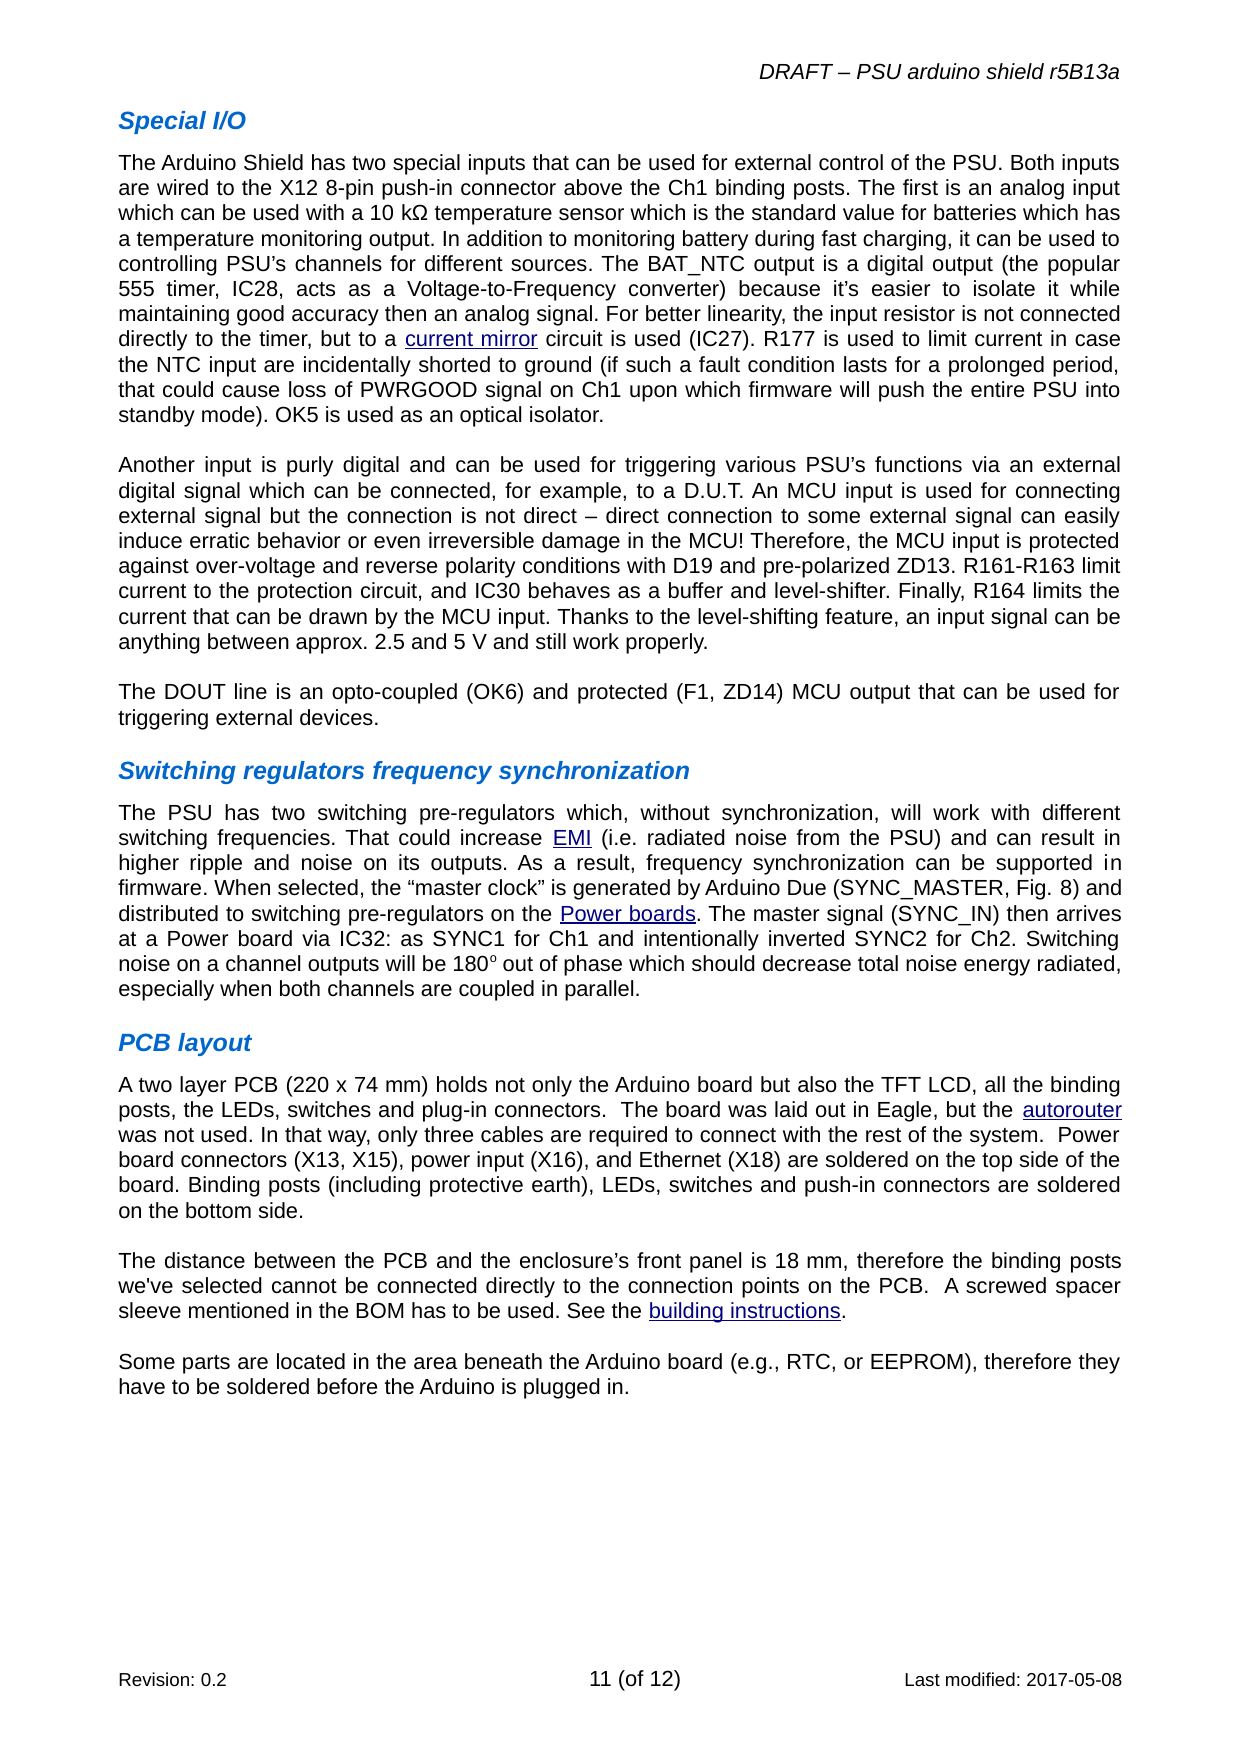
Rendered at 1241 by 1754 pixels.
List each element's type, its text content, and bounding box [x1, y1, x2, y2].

text The distance between the PCB and the enclosure’s front panel is 18 mm, therefore the binding posts we've selected cannot be connected directly to the connection points on the PCB. A screwed spacer sleeve mentioned in the BOM has to be used. See the building instructions. [118, 1248, 1122, 1323]
text Some parts are located in the area beneath the Arduino board (e.g., RTC, or EEPROM), therefore they have to be soldered before the Arduino is plugged in. [118, 1349, 1122, 1399]
text The Arduino Shield has two special inputs that can be used for external control of the PSU. Both inputs are wired to the X12 8-pin push-in connector above the Ch1 binding posts. The first is an analog input which can be used with a 10 kΩ temperature sensor which is the standard value for batteries which has a temperature monitoring output. In addition to monitoring battery during fast charging, it can be used to controlling PSU’s channels for different sources. The BAT_NTC output is a digital output (the popular 555 timer, IC28, acts as a Voltage-to-Frequency converter) because it’s easier to isolate it while maintaining good accuracy then an analog signal. For better linearity, the input resistor is not connected directly to the timer, but to a current mirror circuit is used (IC27). R177 is used to limit current in case the NTC input are incidentally shorted to ground (if such a fault condition lasts for a prolonged period, that could cause loss of PWRGOOD signal on Ch1 upon which firmware will push the entire PSU into standby mode). OK5 is used as an optical isolator. [118, 150, 1122, 427]
text A two layer PCB (220 x 74 mm) holds not only the Arduino board but also the TFT LCD, all the binding posts, the LEDs, switches and plug-in connectors. The board was laid out in Eagle, but the autorouter was not used. In that way, only three cables are required to connect with the rest of the system. Power board connectors (X13, X15), power input (X16), and Ethernet (X18) are soldered on the top side of the board. Binding posts (including protective earth), LEDs, switches and push-in connectors are soldered on the bottom side. [118, 1071, 1122, 1223]
text The PSU has two switching pre-regulators which, without synchronization, will work with different switching frequencies. That could increase EMI (i.e. radiated noise from the PSU) and can result in higher ripple and noise on its outputs. As a result, frequency synchronization can be supported in firmware. When selected, the “master clock” is generated by Arduino Due (SYNC_MASTER, Fig. 8) and distributed to switching pre-regulators on the Power boards. The master signal (SYNC_IN) then arrives at a Power board via IC32: as SYNC1 for Ch1 and intentionally inverted SYNC2 for Ch2. Switching noise on a channel outputs will be 180o out of phase which should decrease total noise energy radiated, especially when both channels are coupled in parallel. [118, 800, 1122, 1001]
subtitle PCB layout [118, 1028, 1122, 1057]
text The DOUT line is an opto-coupled (OK6) and protected (F1, ZD14) MCU output that can be used for triggering external devices. [118, 679, 1122, 729]
subtitle Special I/O [118, 106, 1122, 135]
subtitle Switching regulators frequency synchronization [118, 756, 1122, 785]
text Another input is purly digital and can be used for triggering various PSU’s functions via an external digital signal which can be connected, for example, to a D.U.T. An MCU input is used for connecting external signal but the connection is not direct – direct connection to some external signal can easily induce erratic behavior or even irreversible damage in the MCU! Therefore, the MCU input is protected against over-voltage and reverse polarity conditions with D19 and pre-polarized ZD13. R161-R163 limit current to the protection circuit, and IC30 behaves as a buffer and level-shifter. Finally, R164 limits the current that can be drawn by the MCU input. Thanks to the level-shifting feature, an input signal can be anything between approx. 2.5 and 5 V and still work properly. [118, 452, 1122, 654]
